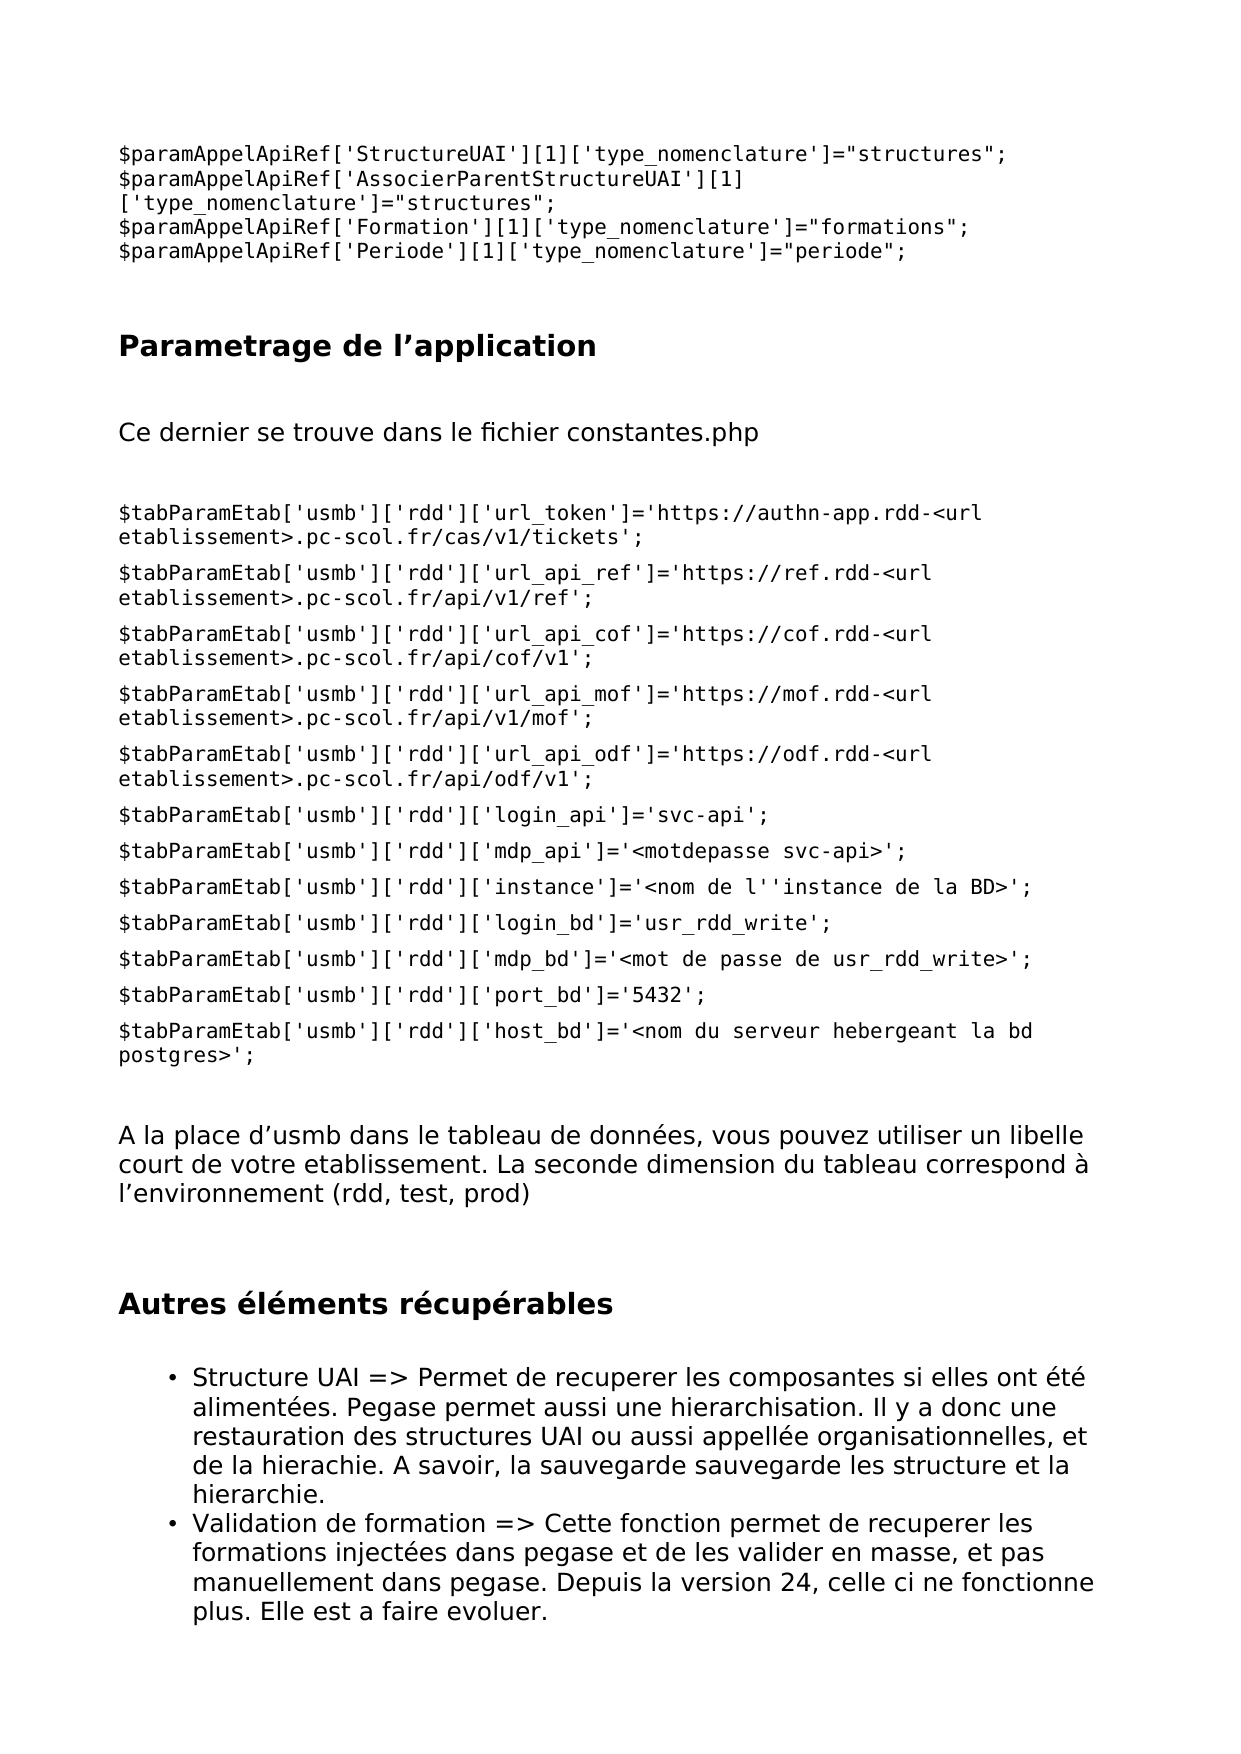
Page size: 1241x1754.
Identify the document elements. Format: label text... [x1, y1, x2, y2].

text $tabParamEtab['usmb']['rdd']['url_api_cof']='https://cof.rdd-<url etablissement>.pc-scol.fr/api/cof/v1'; [118, 622, 1122, 670]
text $paramAppelApiRef['StructureUAI'][1]['type_nomenclature']="structures"; $paramAppelApiRef['AssocierParentStructureUAI'][1]['type_nomenclature']="structures"; $paramAppelApiRef['Formation'][1]['type_nomenclature']="formations"; $paramAppelApiRef['Periode'][1]['type_nomenclature']="periode"; [118, 118, 1122, 293]
text $tabParamEtab['usmb']['rdd']['url_api_mof']='https://mof.rdd-<url etablissement>.pc-scol.fr/api/v1/mof'; [118, 682, 1122, 731]
list Structure UAI => Permet de recuperer les composantes si elles ont été alimentées. Pegase permet aussi une hierarchisation. Il y a donc une restauration des structures UAI ou aussi appellée organisationnelles, et de la hierachie. A savoir, la sauvegarde sauvegarde les structure et la hierarchie. [177, 1363, 1122, 1509]
text $tabParamEtab['usmb']['rdd']['url_api_odf']='https://odf.rdd-<url etablissement>.pc-scol.fr/api/odf/v1'; [118, 742, 1122, 791]
text $tabParamEtab['usmb']['rdd']['login_bd']='usr_rdd_write'; [118, 911, 1122, 935]
text $tabParamEtab['usmb']['rdd']['url_api_ref']='https://ref.rdd-<url etablissement>.pc-scol.fr/api/v1/ref'; [118, 561, 1122, 610]
text A la place d’usmb dans le tableau de données, vous pouvez utiliser un libelle court de votre etablissement. La seconde dimension du tableau correspond à l’environnement (rdd, test, prod) [118, 1121, 1122, 1208]
text $tabParamEtab['usmb']['rdd']['port_bd']='5432'; [118, 983, 1122, 1007]
text $tabParamEtab['usmb']['rdd']['login_api']='svc-api'; [118, 803, 1122, 827]
text $tabParamEtab['usmb']['rdd']['mdp_bd']='<mot de passe de usr_rdd_write>'; [118, 947, 1122, 971]
text $tabParamEtab['usmb']['rdd']['url_token']='https://authn-app.rdd-<url etablissement>.pc-scol.fr/cas/v1/tickets'; [118, 501, 1122, 550]
text $tabParamEtab['usmb']['rdd']['host_bd']='<nom du serveur hebergeant la bd postgres>'; [118, 1019, 1122, 1067]
subtitle Parametrage de l’application [118, 330, 1122, 364]
text $tabParamEtab['usmb']['rdd']['instance']='<nom de l''instance de la BD>'; [118, 875, 1122, 899]
text Ce dernier se trouve dans le fichier constantes.php [118, 418, 1122, 447]
subtitle Autres éléments récupérables [118, 1288, 1122, 1322]
text $tabParamEtab['usmb']['rdd']['mdp_api']='<motdepasse svc-api>'; [118, 839, 1122, 863]
list Validation de formation => Cette fonction permet de recuperer les formations injectées dans pegase et de les valider en masse, et pas manuellement dans pegase. Depuis la version 24, celle ci ne fonctionne plus. Elle est a faire evoluer. [177, 1509, 1122, 1626]
